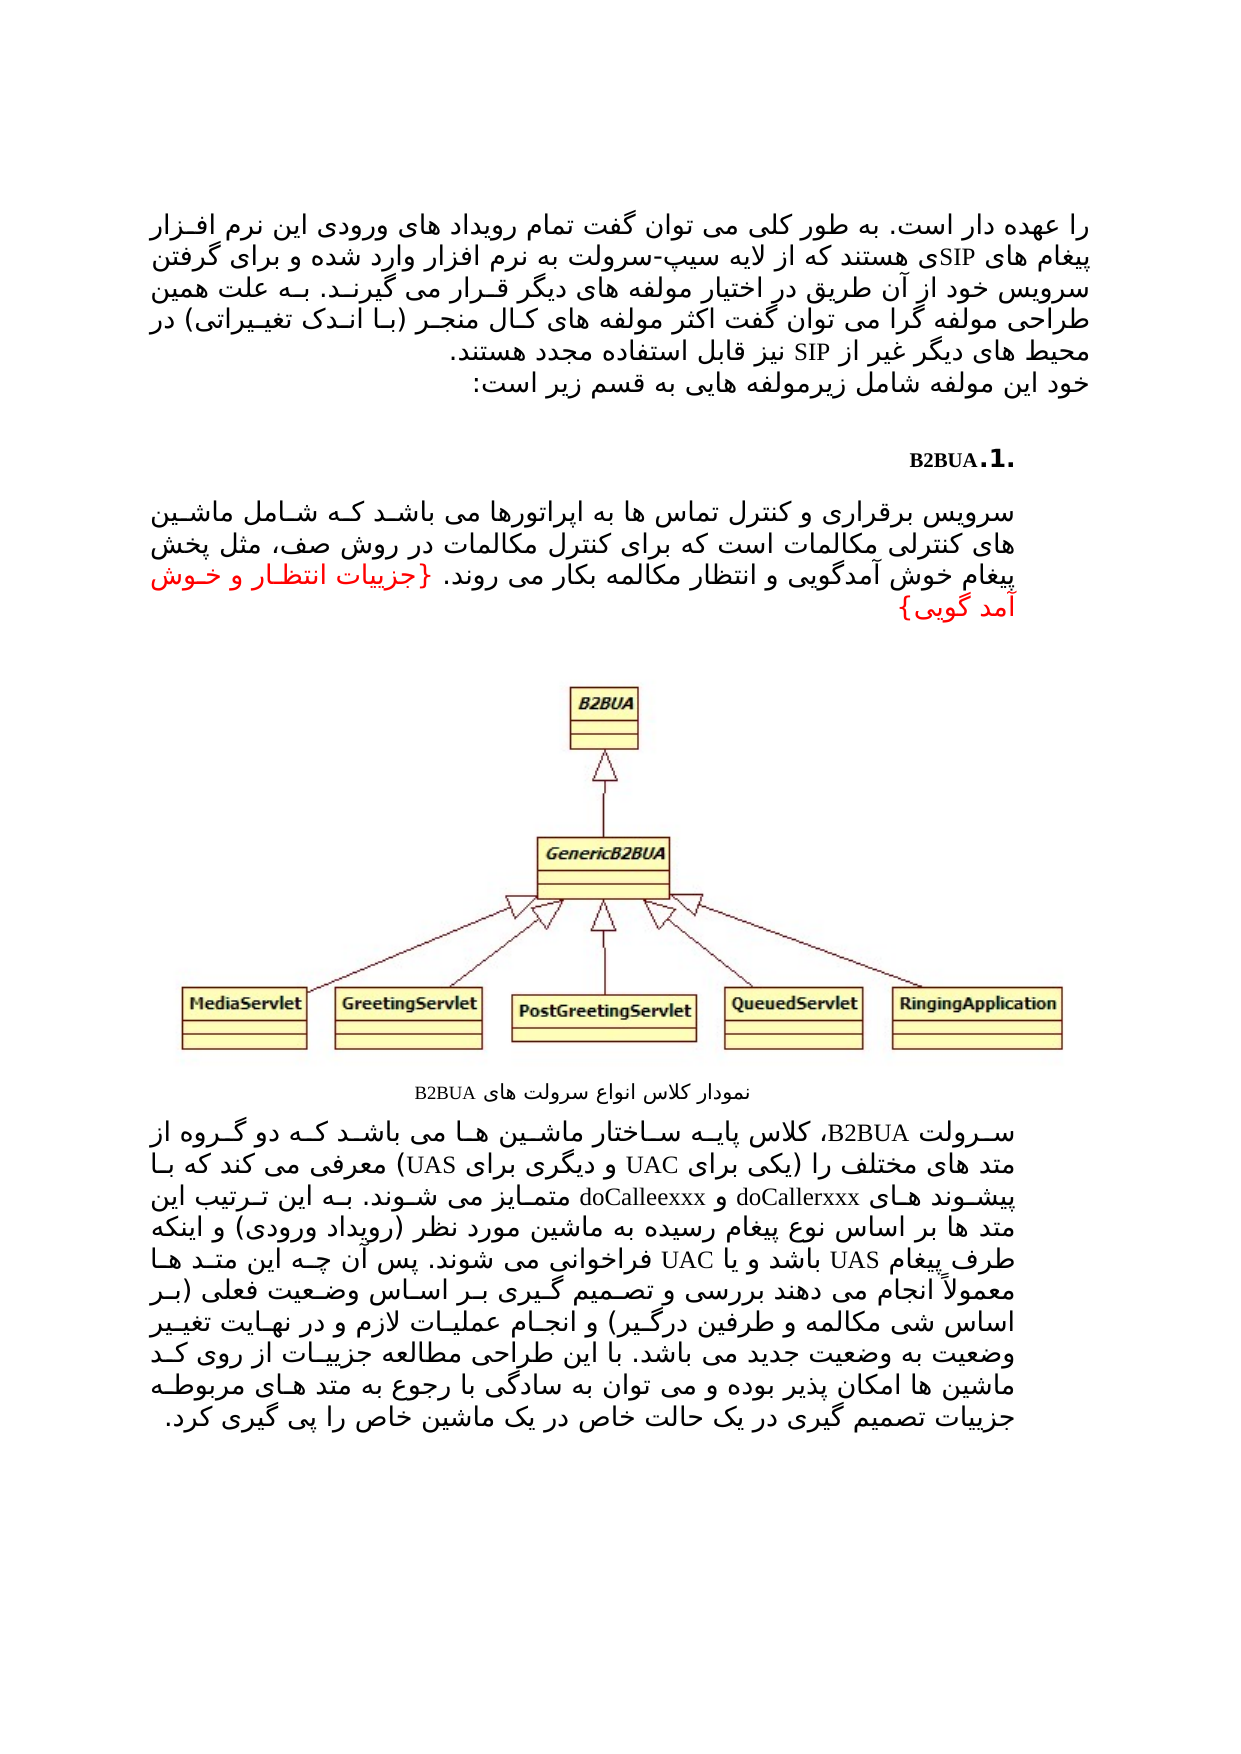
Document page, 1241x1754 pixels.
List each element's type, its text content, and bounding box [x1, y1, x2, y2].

list B2BUA [150, 444, 1016, 473]
picture [152, 657, 1093, 1080]
list سرویس برقراری و کنترل تماس ها به اپراتورها می باشد که شامل ماشین های کنترلی مکالمات است که برای کنترل مکالمات در روش صف، مثل پخش پیغام خوش آمدگویی و انتظار مکالمه بکار می روند. {جزییات انتظار و خوش آمد گویی} [150, 496, 1053, 623]
list نمودار کلاس انواع سرولت های B2BUA [150, 675, 1053, 1104]
text از آنجایی که کال منجر به عنوان یک نرم افزار ارتباطی مبتنی بر SIP طراحی و پیاده سازی شده است، این مولفه هسته ای ترین مولفه کال منجر است که وظیفه برقراری، کنترل و مدیریت تماس ها و بطور کلی سرویس های مبتنی بر پروتکل SIP را عهده دار است. به طور کلی می توان گفت تمام رویداد های ورودی این نرم افزار پیغام های SIPی هستند که از لایه سیپ-سرولت به نرم افزار وارد شده و برای گرفتن سرویس خود از آن طریق در اختیار مولفه های دیگر قرار می گیرند. به علت همین طراحی مولفه گرا می توان گفت اکثر مولفه های کال منجر (با اندک تغییراتی) در محیط های دیگر غیر از SIP نیز قابل استفاده مجدد هستند. [150, 209, 1091, 367]
list سرولت B2BUA، کلاس پایه ساختار ماشین ها می باشد که دو گروه از متد های مختلف را (یکی برای UAC و دیگری برای UAS) معرفی می کند که با پیشوند های doCallerxxx و doCalleexxx متمایز می شوند. به این ترتیب این متد ها بر اساس نوع پیغام رسیده به ماشین مورد نظر (رویداد ورودی) و اینکه طرف پیغام UAS باشد و یا UAC فراخوانی می شوند. پس آن چه این متد ها معمولاً انجام می دهند بررسی و تصمیم گیری بر اساس وضعیت فعلی (بر اساس شی مکالمه و طرفین درگیر) و انجام عملیات لازم و در نهایت تغییر وضعیت به وضعیت جدید می باشد. با این طراحی مطالعه جزییات از روی کد ماشین ها امکان پذیر بوده و می توان به سادگی با رجوع به متد های مربوطه جزییات تصمیم گیری در یک حالت خاص در یک ماشین خاص را پی گیری کرد. [150, 1117, 1053, 1432]
text خود این مولفه شامل زیرمولفه هایی به قسم زیر است: [150, 367, 1091, 398]
